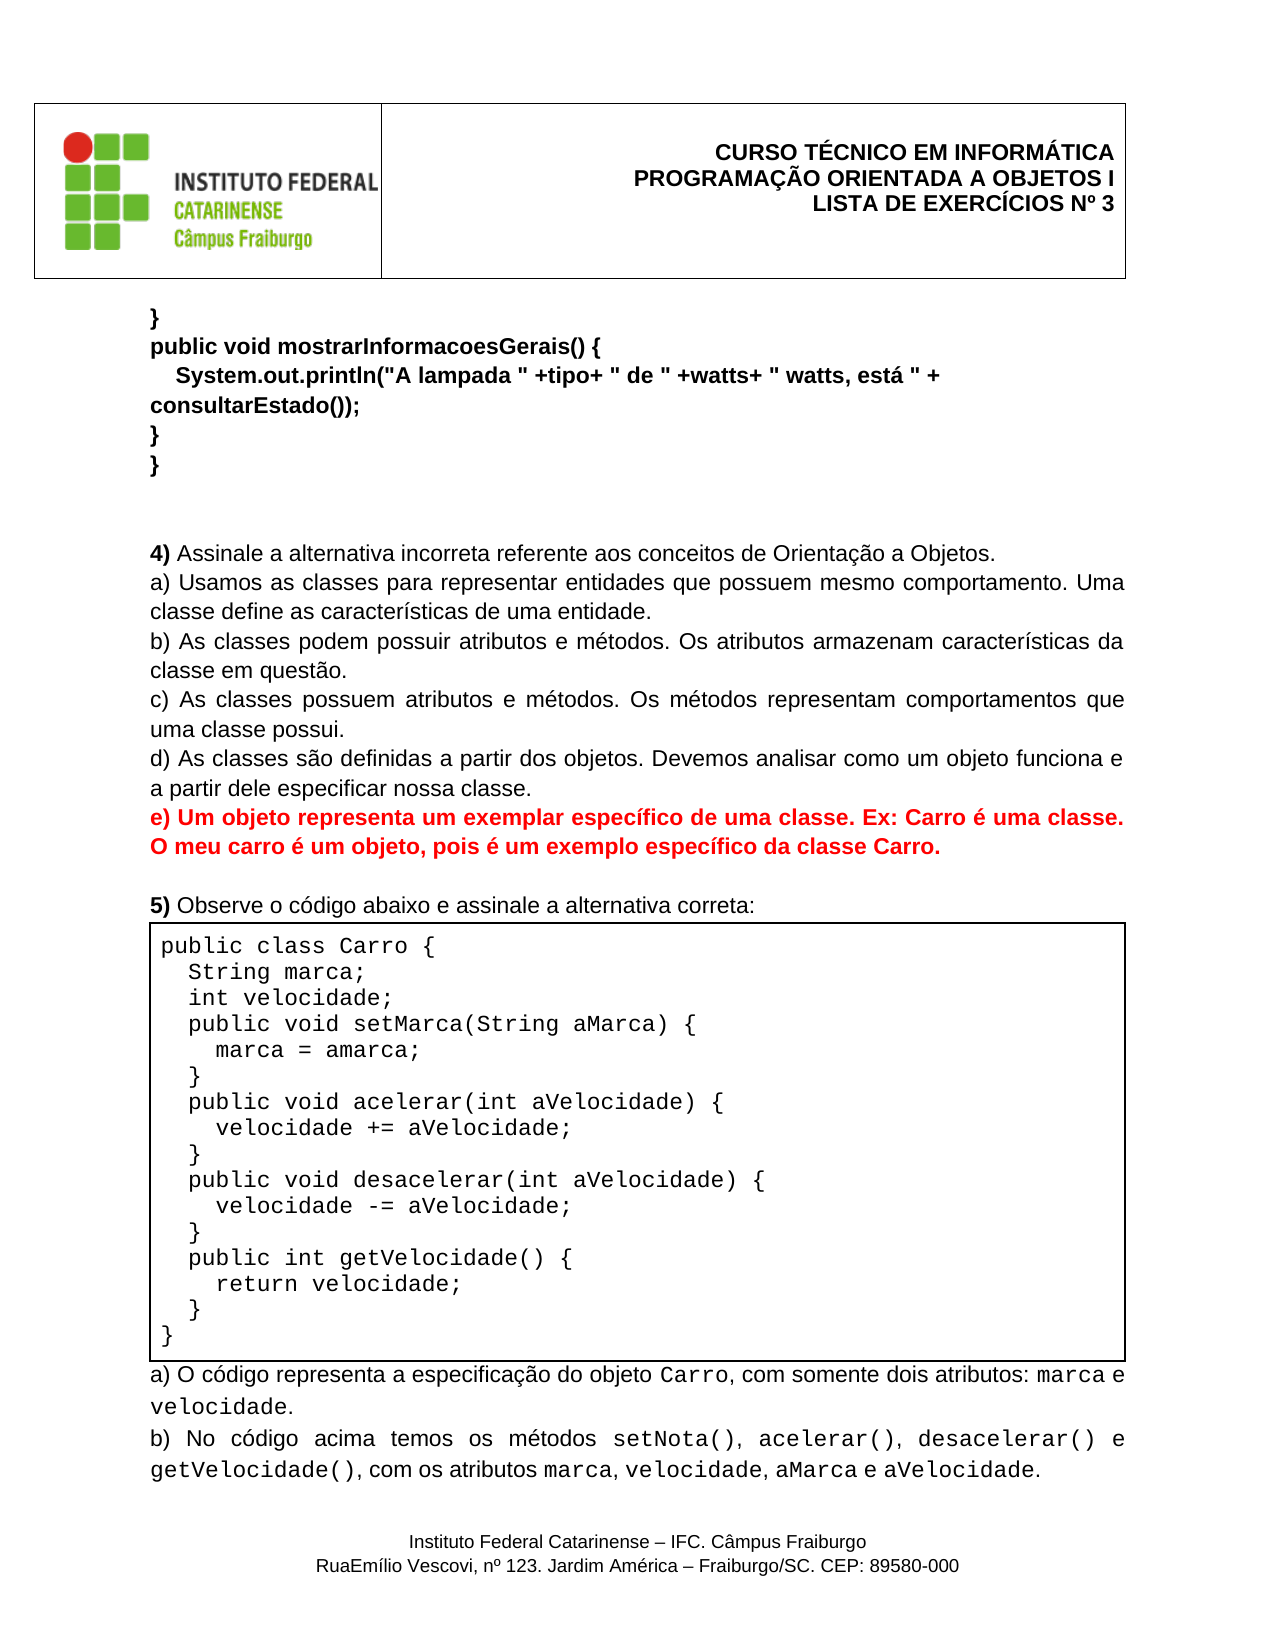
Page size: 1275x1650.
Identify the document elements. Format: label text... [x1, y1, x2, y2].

text System.out.println("A lampada " +tipo+ " de " +watts+ " watts, está " + consultarEstado()); [150, 363, 1125, 418]
text } [150, 304, 1125, 330]
text public void mostrarInformacoesGerais() { [150, 334, 1125, 359]
text } [150, 422, 1125, 448]
text a) O código representa a especificação do objeto Carro, com somente dois atributos: marca e velocidade. [150, 1362, 1125, 1421]
text e) Um objeto representa um exemplar específico de uma classe. Ex: Carro é uma classe. O meu carro é um objeto, pois é um exemplo específico da classe Carro. [150, 805, 1125, 860]
text c) As classes possuem atributos e métodos. Os métodos representam comportamentos que uma classe possui. [150, 687, 1125, 742]
text b) As classes podem possuir atributos e métodos. Os atributos armazenam características da classe em questão. [150, 628, 1125, 683]
table_header public class Carro { String marca; int velocidade; public void setMarca(String aMarca) { marca = amarca; } public void acelerar(int aVelocidade) { velocidade += aVelocidade; } public void desacelerar(int aVelocidade) { velocidade -= aVelocidade; } public int getVelocidade() { return velocidade; } } [151, 924, 1124, 1360]
text d) As classes são definidas a partir dos objetos. Devemos analisar como um objeto funciona e a partir dele especificar nossa classe. [150, 746, 1125, 801]
text a) Usamos as classes para representar entidades que possuem mesmo comportamento. Uma classe define as características de uma entidade. [150, 570, 1125, 625]
text 4) Assinale a alternativa incorreta referente aos conceitos de Orientação a Objetos. [150, 540, 1125, 566]
picture [63, 132, 382, 250]
text } [150, 451, 1125, 477]
text b) No código acima temos os métodos setNota(), acelerar(), desacelerar() e getVelocidade(), com os atributos marca, velocidade, aMarca e aVelocidade. [150, 1425, 1125, 1484]
text 5) Observe o código abaixo e assinale a alternativa correta: [150, 893, 1125, 918]
